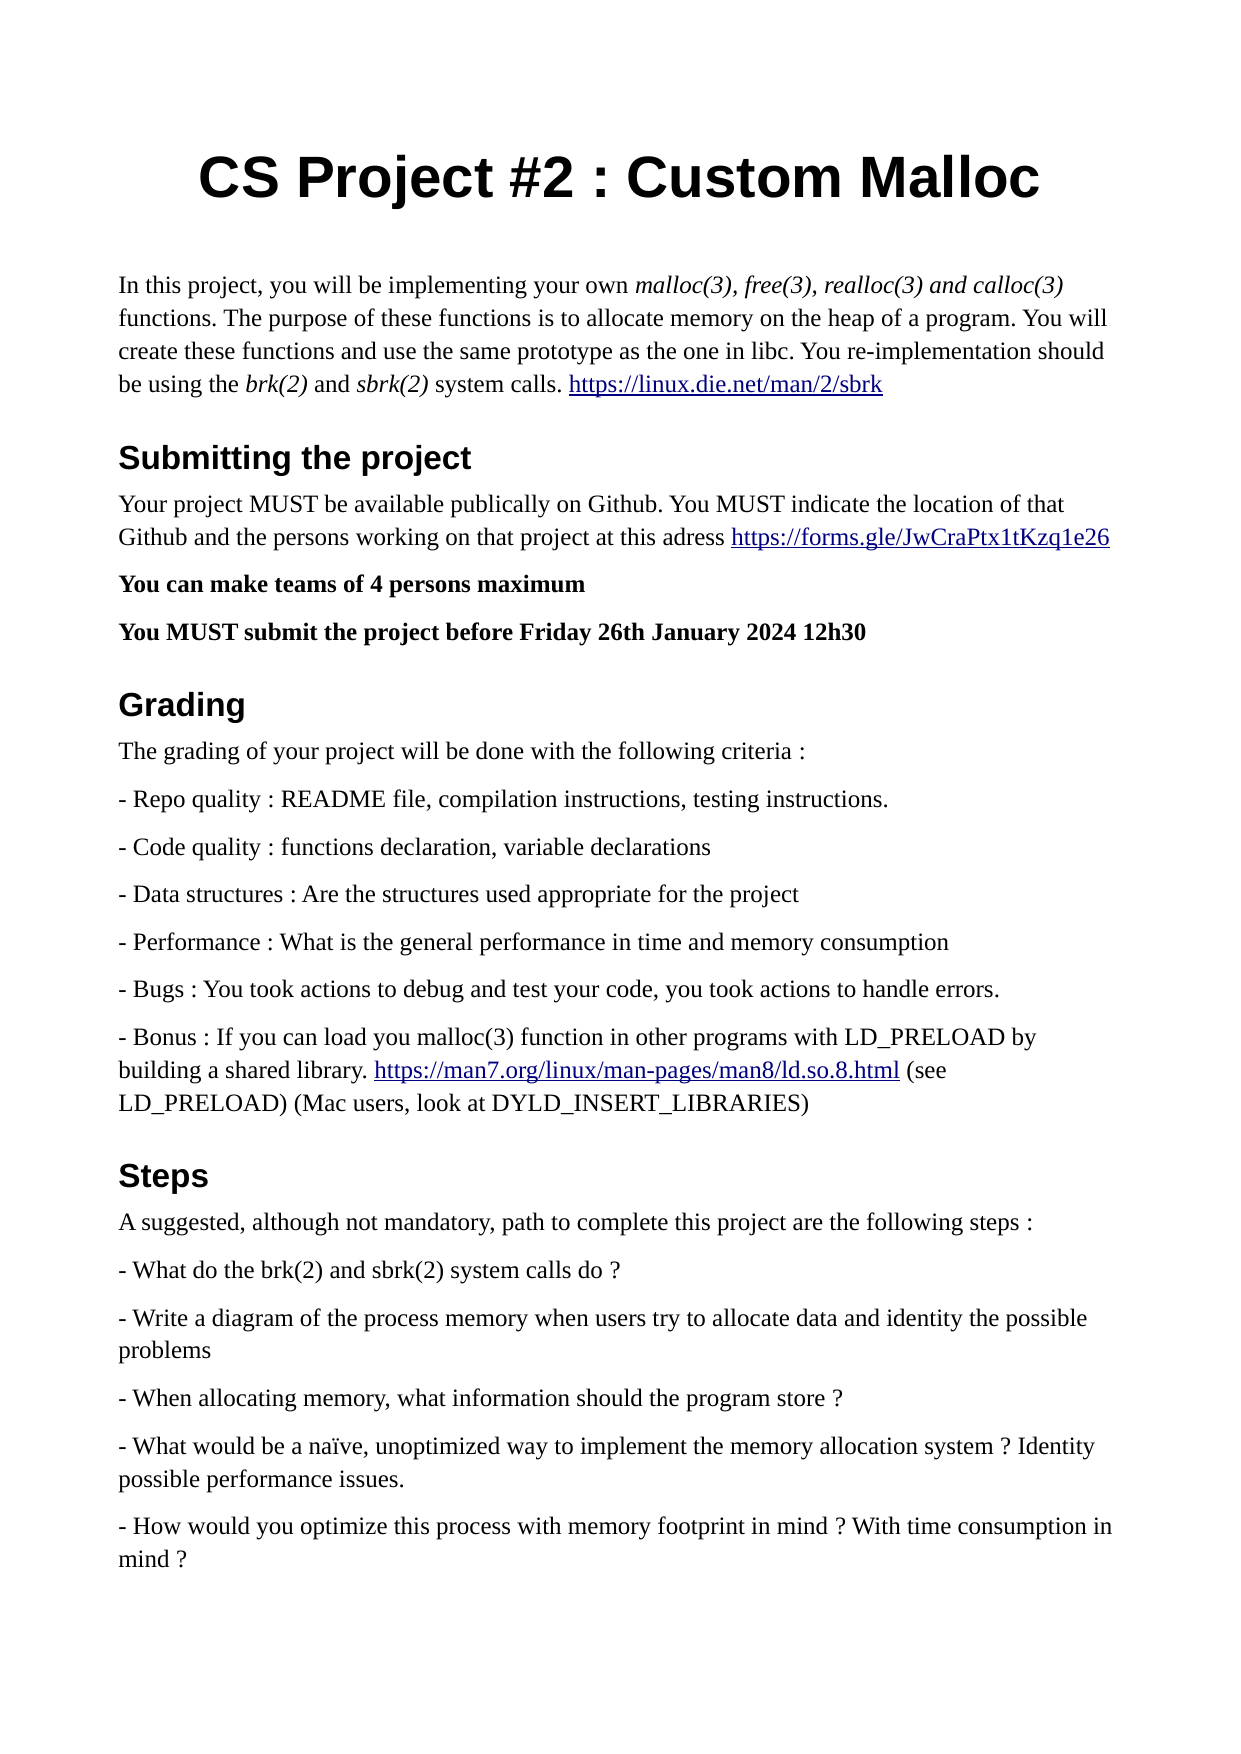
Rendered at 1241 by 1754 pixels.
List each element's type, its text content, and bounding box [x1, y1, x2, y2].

title CS Project #2 : Custom Malloc [118, 143, 1122, 210]
subtitle Grading [118, 685, 1122, 724]
text The grading of your project will be done with the following criteria : [118, 736, 1122, 765]
subtitle Steps [118, 1156, 1122, 1195]
text - When allocating memory, what information should the program store ? [118, 1383, 1122, 1412]
text - How would you optimize this process with memory footprint in mind ? With time consumption in mind ? [118, 1511, 1122, 1573]
text - What would be a naïve, unoptimized way to implement the memory allocation system ? Identity possible performance issues. [118, 1431, 1122, 1493]
text You MUST submit the project before Friday 26th January 2024 12h30 [118, 617, 1122, 646]
text - Repo quality : README file, compilation instructions, testing instructions. [118, 784, 1122, 813]
text A suggested, although not mandatory, path to complete this project are the following steps : [118, 1207, 1122, 1236]
text - Code quality : functions declaration, variable declarations [118, 832, 1122, 860]
text - Performance : What is the general performance in time and memory consumption [118, 927, 1122, 956]
text - Data structures : Are the structures used appropriate for the project [118, 879, 1122, 908]
subtitle Submitting the project [118, 438, 1122, 476]
text - What do the brk(2) and sbrk(2) system calls do ? [118, 1255, 1122, 1284]
text Your project MUST be available publically on Github. You MUST indicate the location of that Github and the persons working on that project at this adress https://forms.gle/JwCraPtx1tKzq1e26 [118, 489, 1122, 551]
text - Bonus : If you can load you malloc(3) function in other programs with LD_PRELOAD by building a shared library. https://man7.org/linux/man-pages/man8/ld.so.8.html (see LD_PRELOAD) (Mac users, look at DYLD_INSERT_LIBRARIES) [118, 1022, 1122, 1117]
text You can make teams of 4 persons maximum [118, 569, 1122, 598]
text - Bugs : You took actions to debug and test your code, you took actions to handle errors. [118, 974, 1122, 1003]
text - Write a diagram of the process memory when users try to allocate data and identity the possible problems [118, 1303, 1122, 1364]
text In this project, you will be implementing your own malloc(3), free(3), realloc(3) and calloc(3) functions. The purpose of these functions is to allocate memory on the heap of a program. You will create these functions and use the same prototype as the one in libc. You re-implementation should be using the brk(2) and sbrk(2) system calls. https://linux.die.net/man/2/sbrk [118, 270, 1122, 398]
